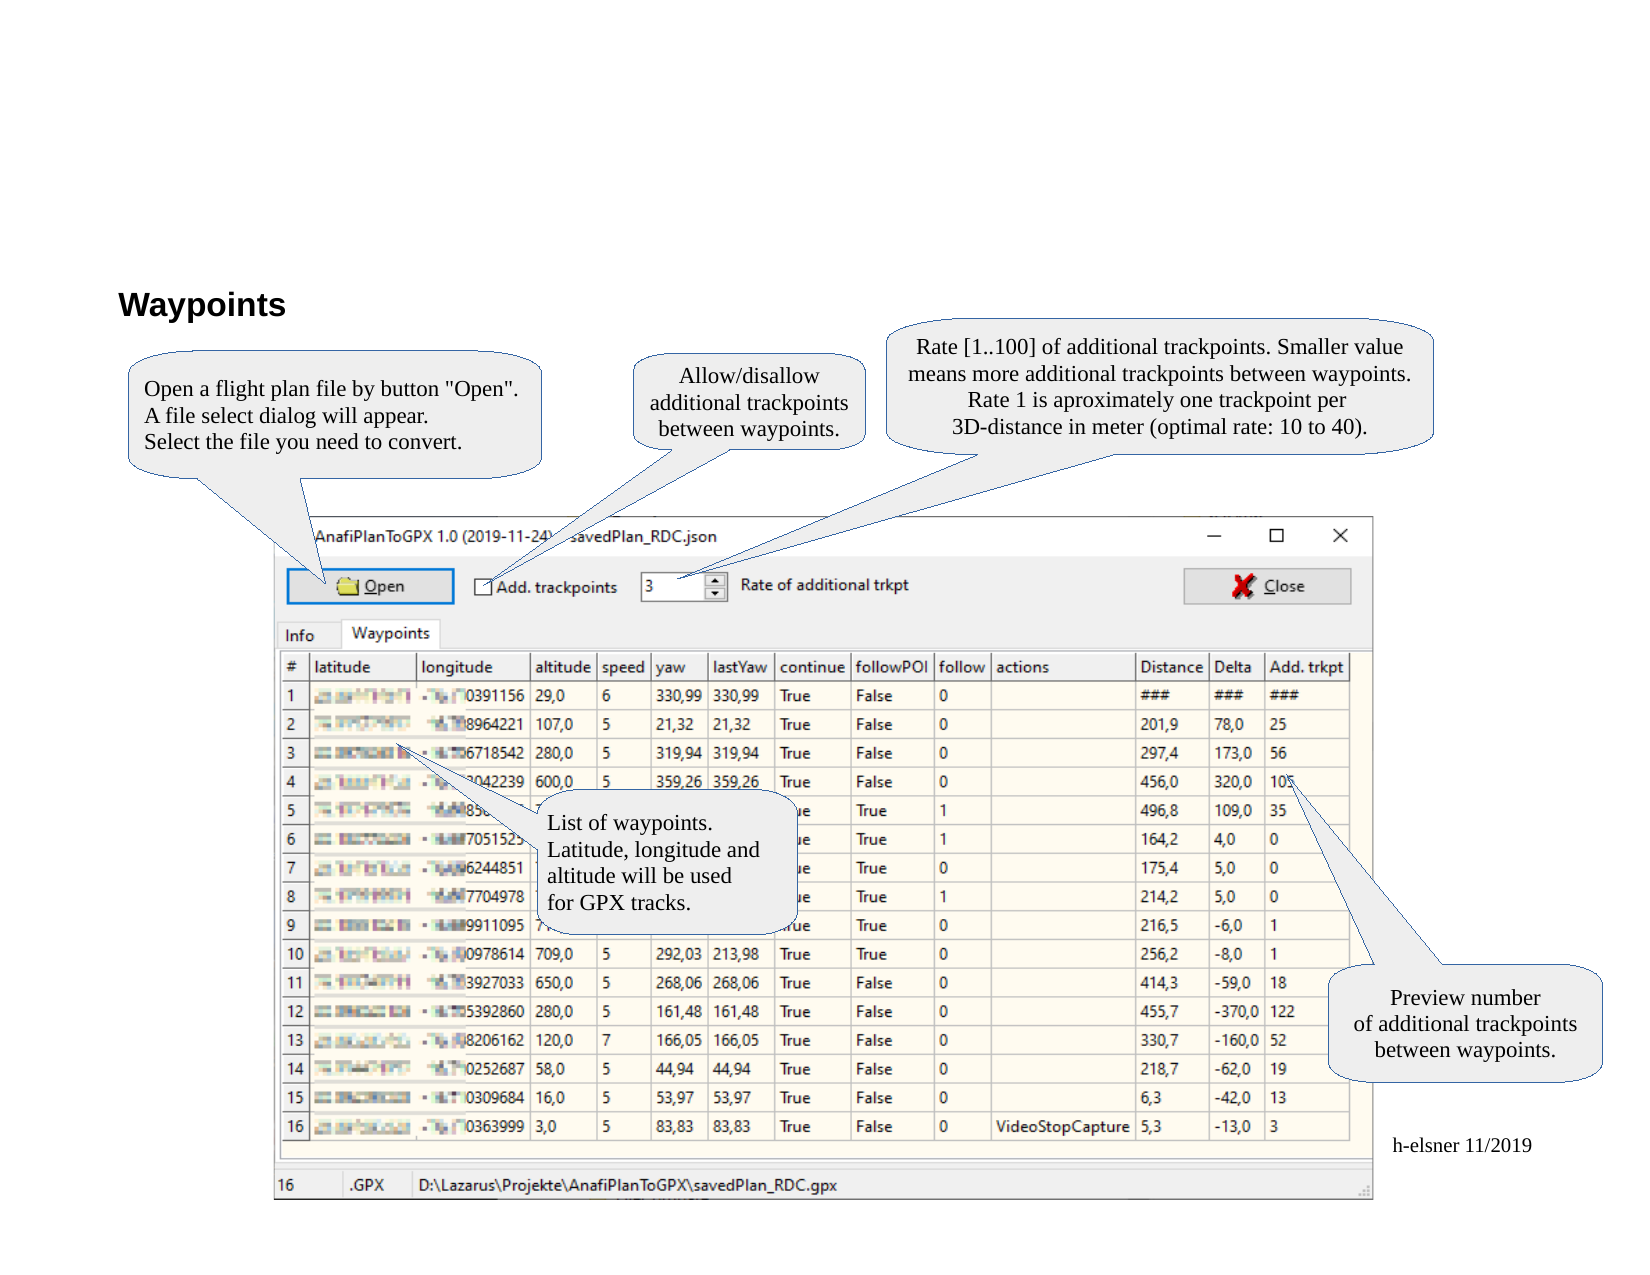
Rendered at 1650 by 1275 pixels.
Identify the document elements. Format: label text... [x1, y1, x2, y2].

table_header [118, 118, 779, 264]
table_header [874, 118, 1532, 264]
subtitle Waypoints [118, 285, 1532, 323]
picture [273, 516, 1374, 1200]
table_header [779, 118, 874, 264]
